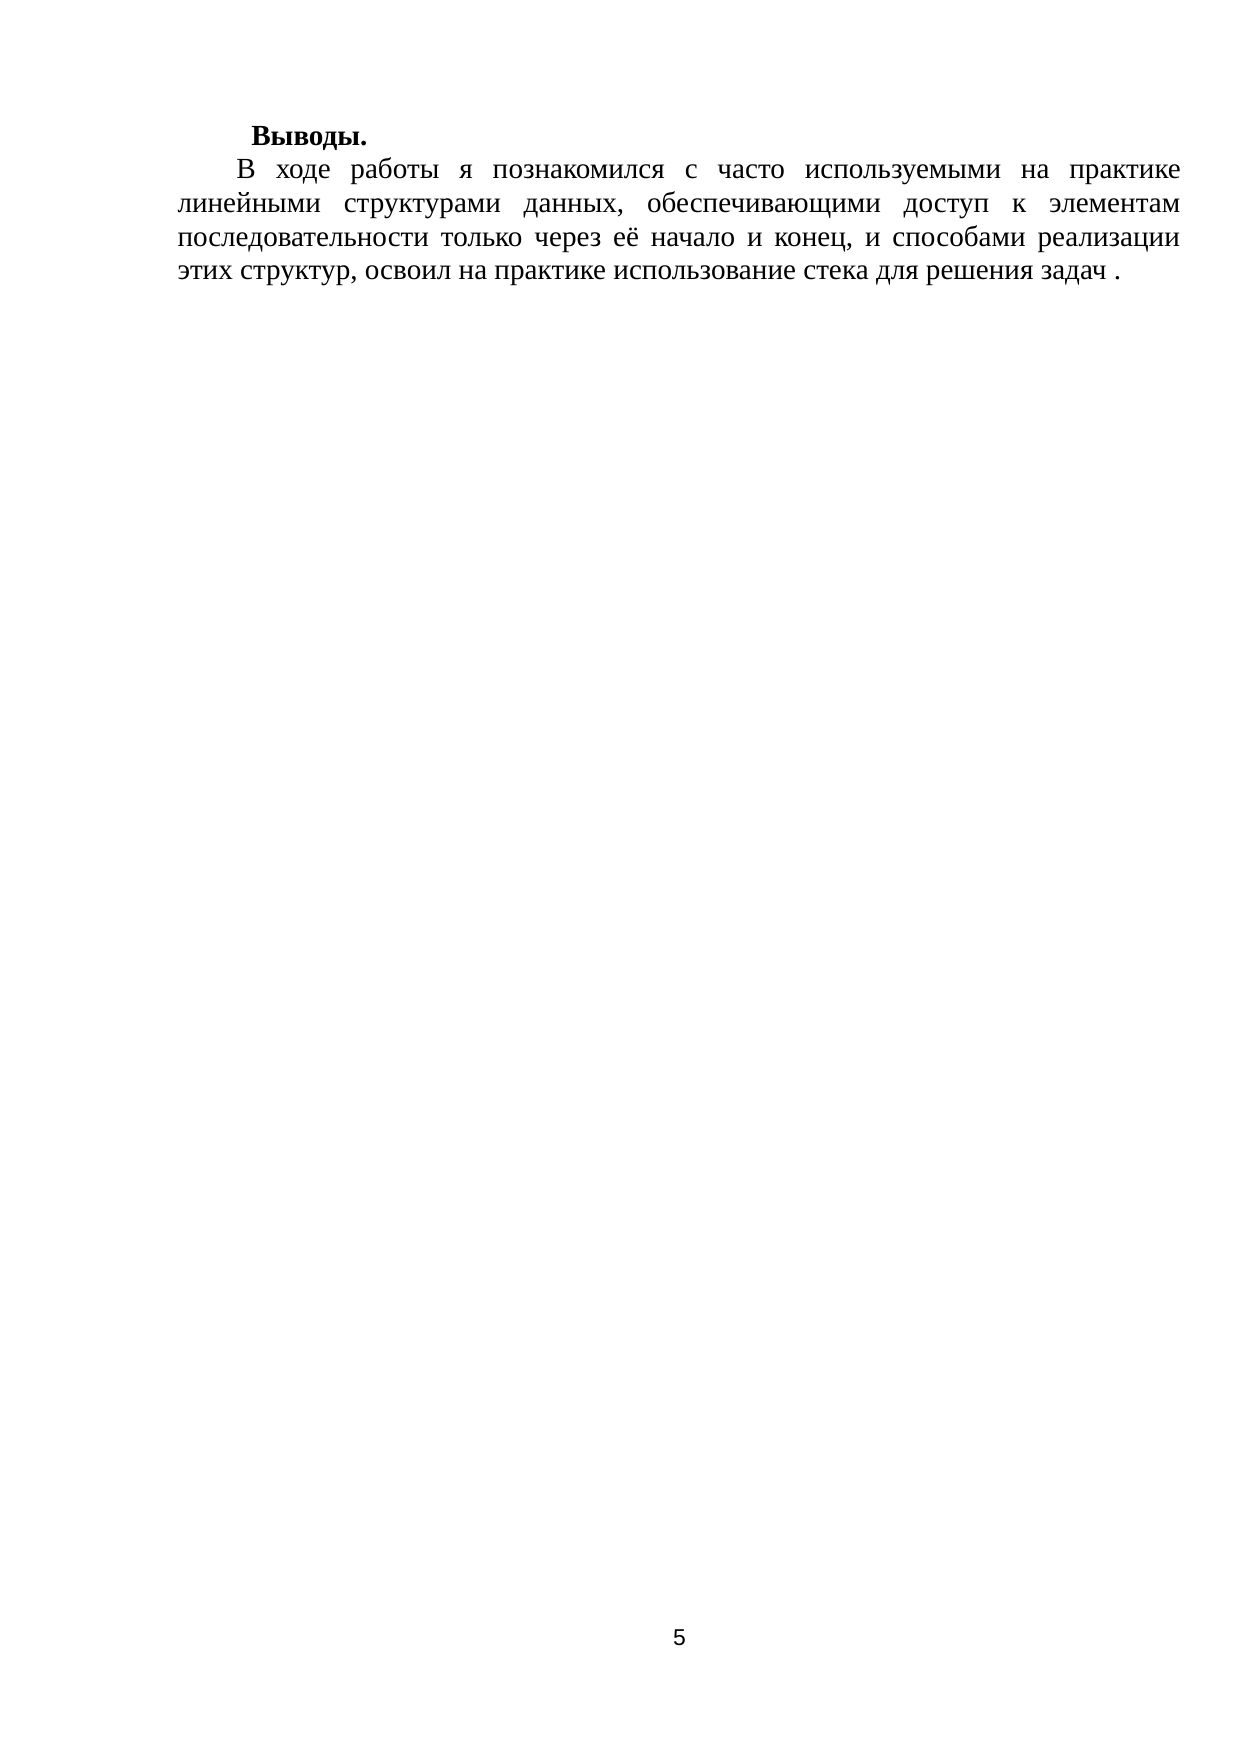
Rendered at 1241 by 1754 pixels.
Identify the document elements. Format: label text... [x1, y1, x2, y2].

text Выводы. [177, 118, 1181, 152]
text В ходе работы я познакомился с часто используемыми на практике линейными структурами данных, обеспечивающими доступ к элементам последовательности только через её начало и конец, и способами реализации этих структур, освоил на практике использование стека для решения задач . [177, 152, 1181, 286]
